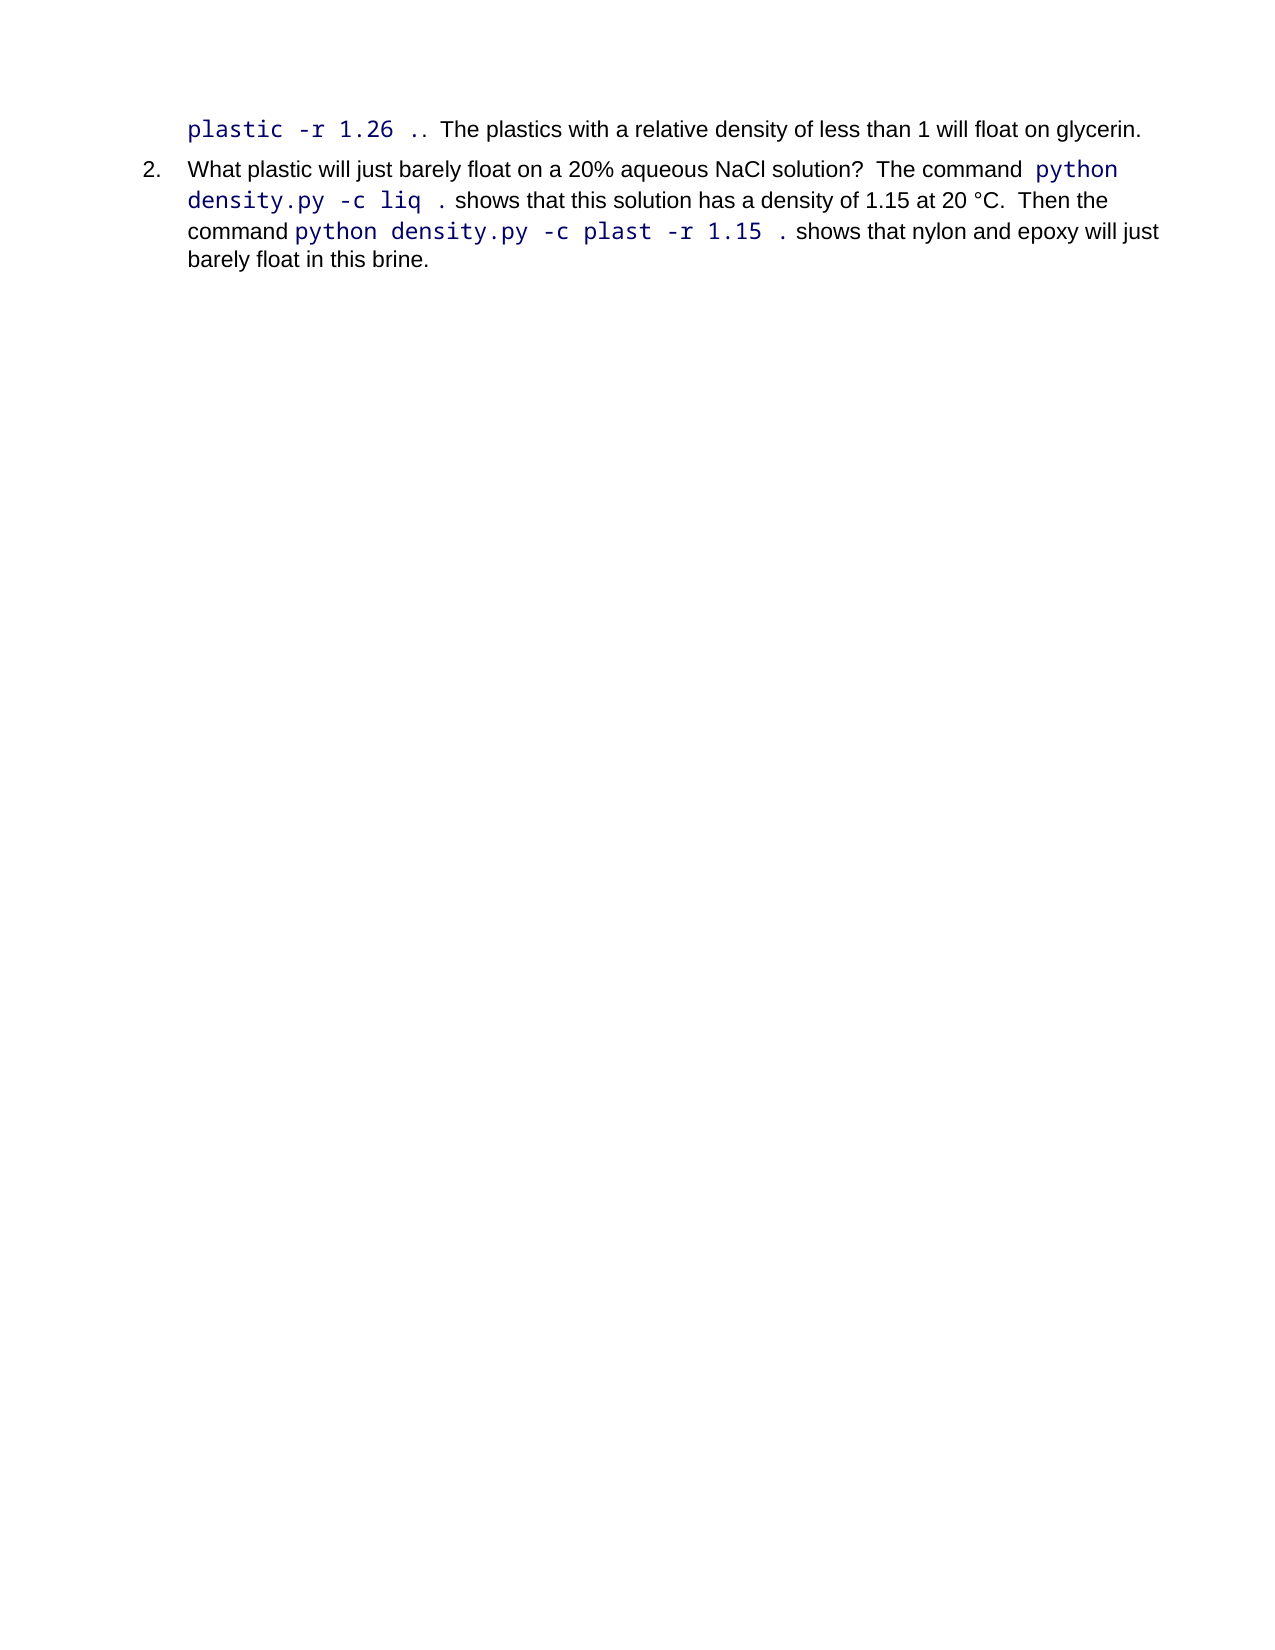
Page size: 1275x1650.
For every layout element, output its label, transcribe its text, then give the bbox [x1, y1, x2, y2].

list plastic -r 1.26 .. The plastics with a relative density of less than 1 will float on glycerin. [142, 112, 1162, 144]
list What plastic will just barely float on a 20% aqueous NaCl solution? The command python density.py -c liq . shows that this solution has a density of 1.15 at 20 °C. Then the command python density.py -c plast -r 1.15 . shows that nylon and epoxy will just barely float in this brine. [142, 153, 1162, 273]
